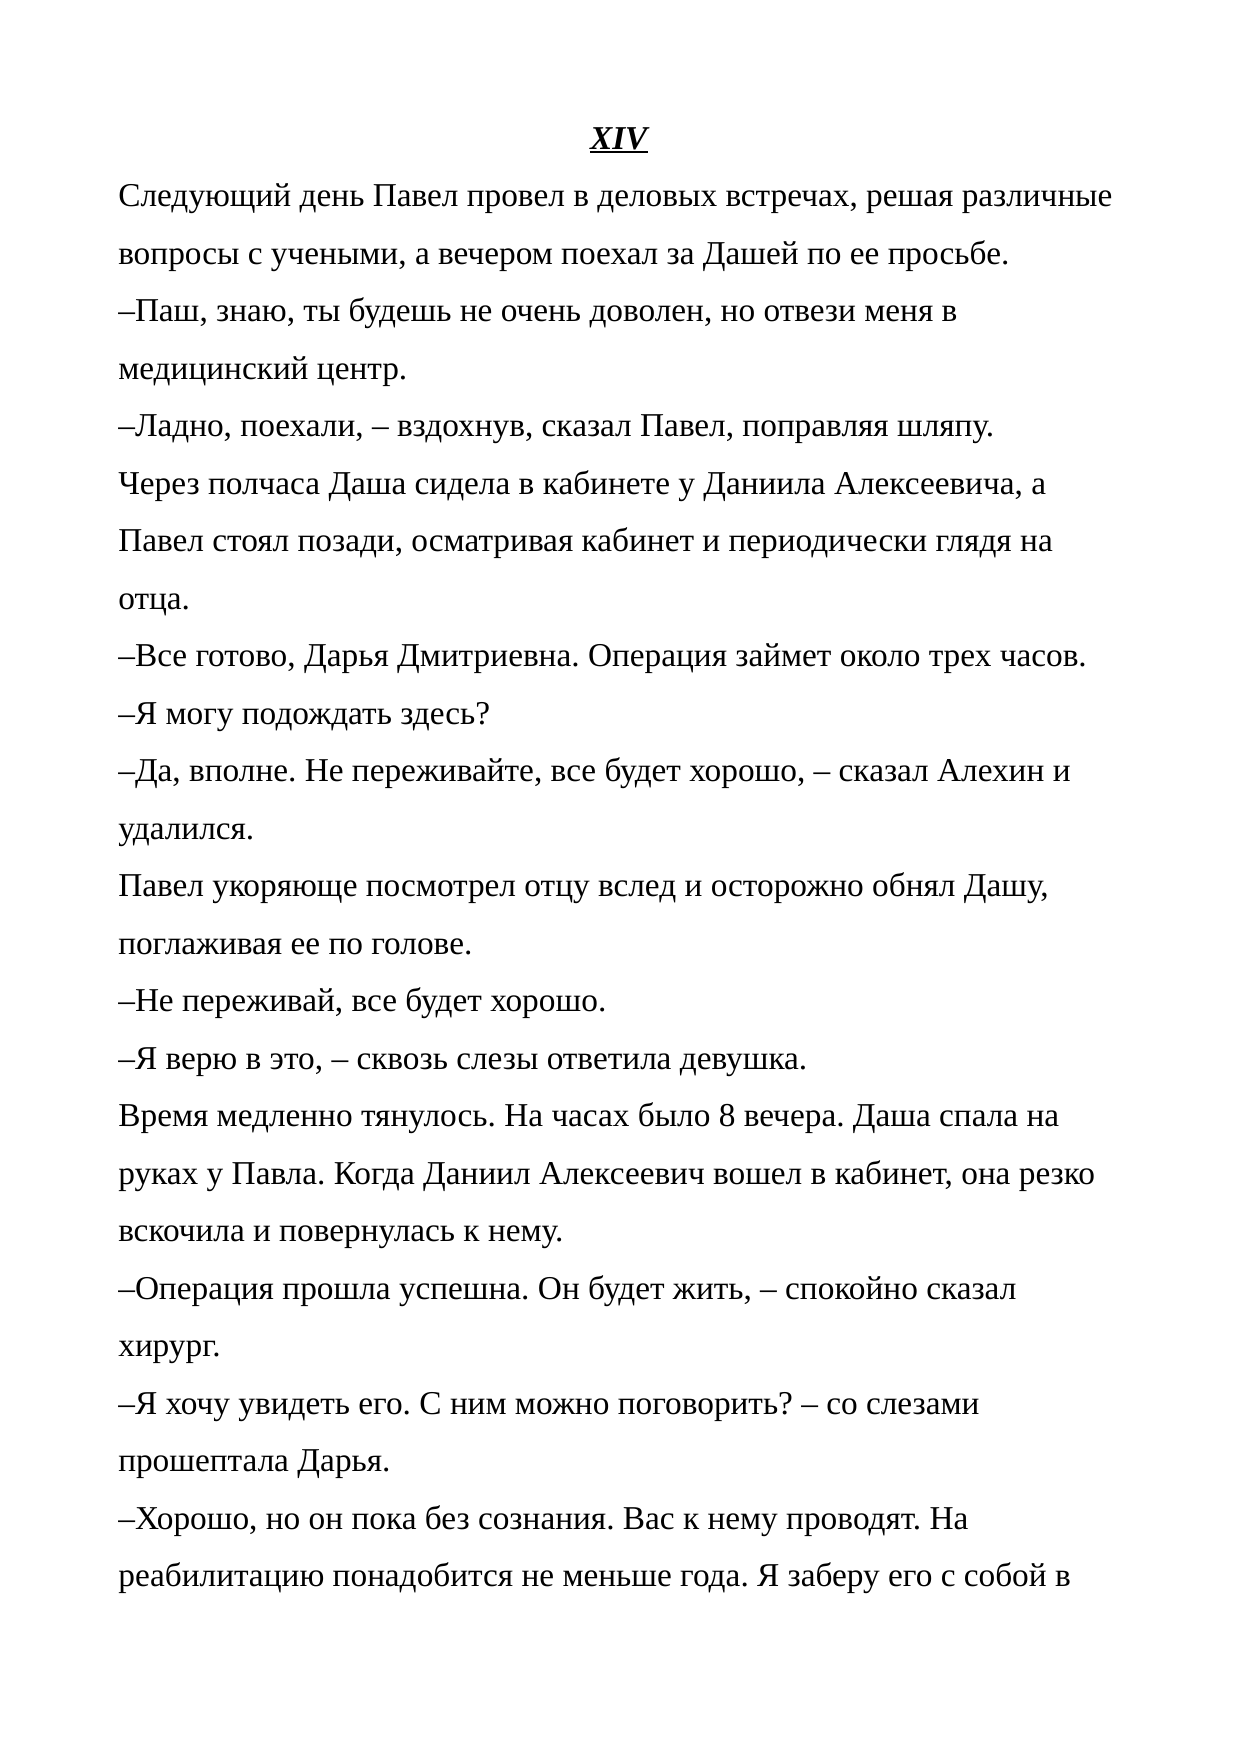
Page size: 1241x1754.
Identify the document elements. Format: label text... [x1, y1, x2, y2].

text –Я хочу увидеть его. С ним можно поговорить? – со слезами прошептала Дарья. [118, 1383, 1122, 1479]
text –Операция прошла успешна. Он будет жить, – спокойно сказал хирург. [118, 1268, 1122, 1364]
text –Хорошо, но он пока без сознания. Вас к нему проводят. На реабилитацию понадобится не меньше года. Я заберу его с собой в [118, 1498, 1122, 1594]
text –Паш, знаю, ты будешь не очень доволен, но отвези меня в медицинский центр. [118, 291, 1122, 386]
text –Да, вполне. Не переживайте, все будет хорошо, – сказал Алехин и удалился. [118, 751, 1122, 846]
text –Все готово, Дарья Дмитриевна. Операция займет около трех часов. [118, 636, 1122, 674]
text Время медленно тянулось. На часах было 8 вечера. Даша спала на руках у Павла. Когда Даниил Алексеевич вошел в кабинет, она резко вскочила и повернулась к нему. [118, 1096, 1122, 1249]
text –Я могу подождать здесь? [118, 693, 1122, 731]
text XIV [118, 118, 1122, 156]
text Павел укоряюще посмотрел отцу вслед и осторожно обнял Дашу, поглаживая ее по голове. [118, 866, 1122, 961]
text Через полчаса Даша сидела в кабинете у Даниила Алексеевича, а Павел стоял позади, осматривая кабинет и периодически глядя на отца. [118, 463, 1122, 616]
text –Ладно, поехали, – вздохнув, сказал Павел, поправляя шляпу. [118, 406, 1122, 444]
text Следующий день Павел провел в деловых встречах, решая различные вопросы с учеными, а вечером поехал за Дашей по ее просьбе. [118, 176, 1122, 271]
text –Я верю в это, – сквозь слезы ответила девушка. [118, 1038, 1122, 1076]
text –Не переживай, все будет хорошо. [118, 981, 1122, 1019]
